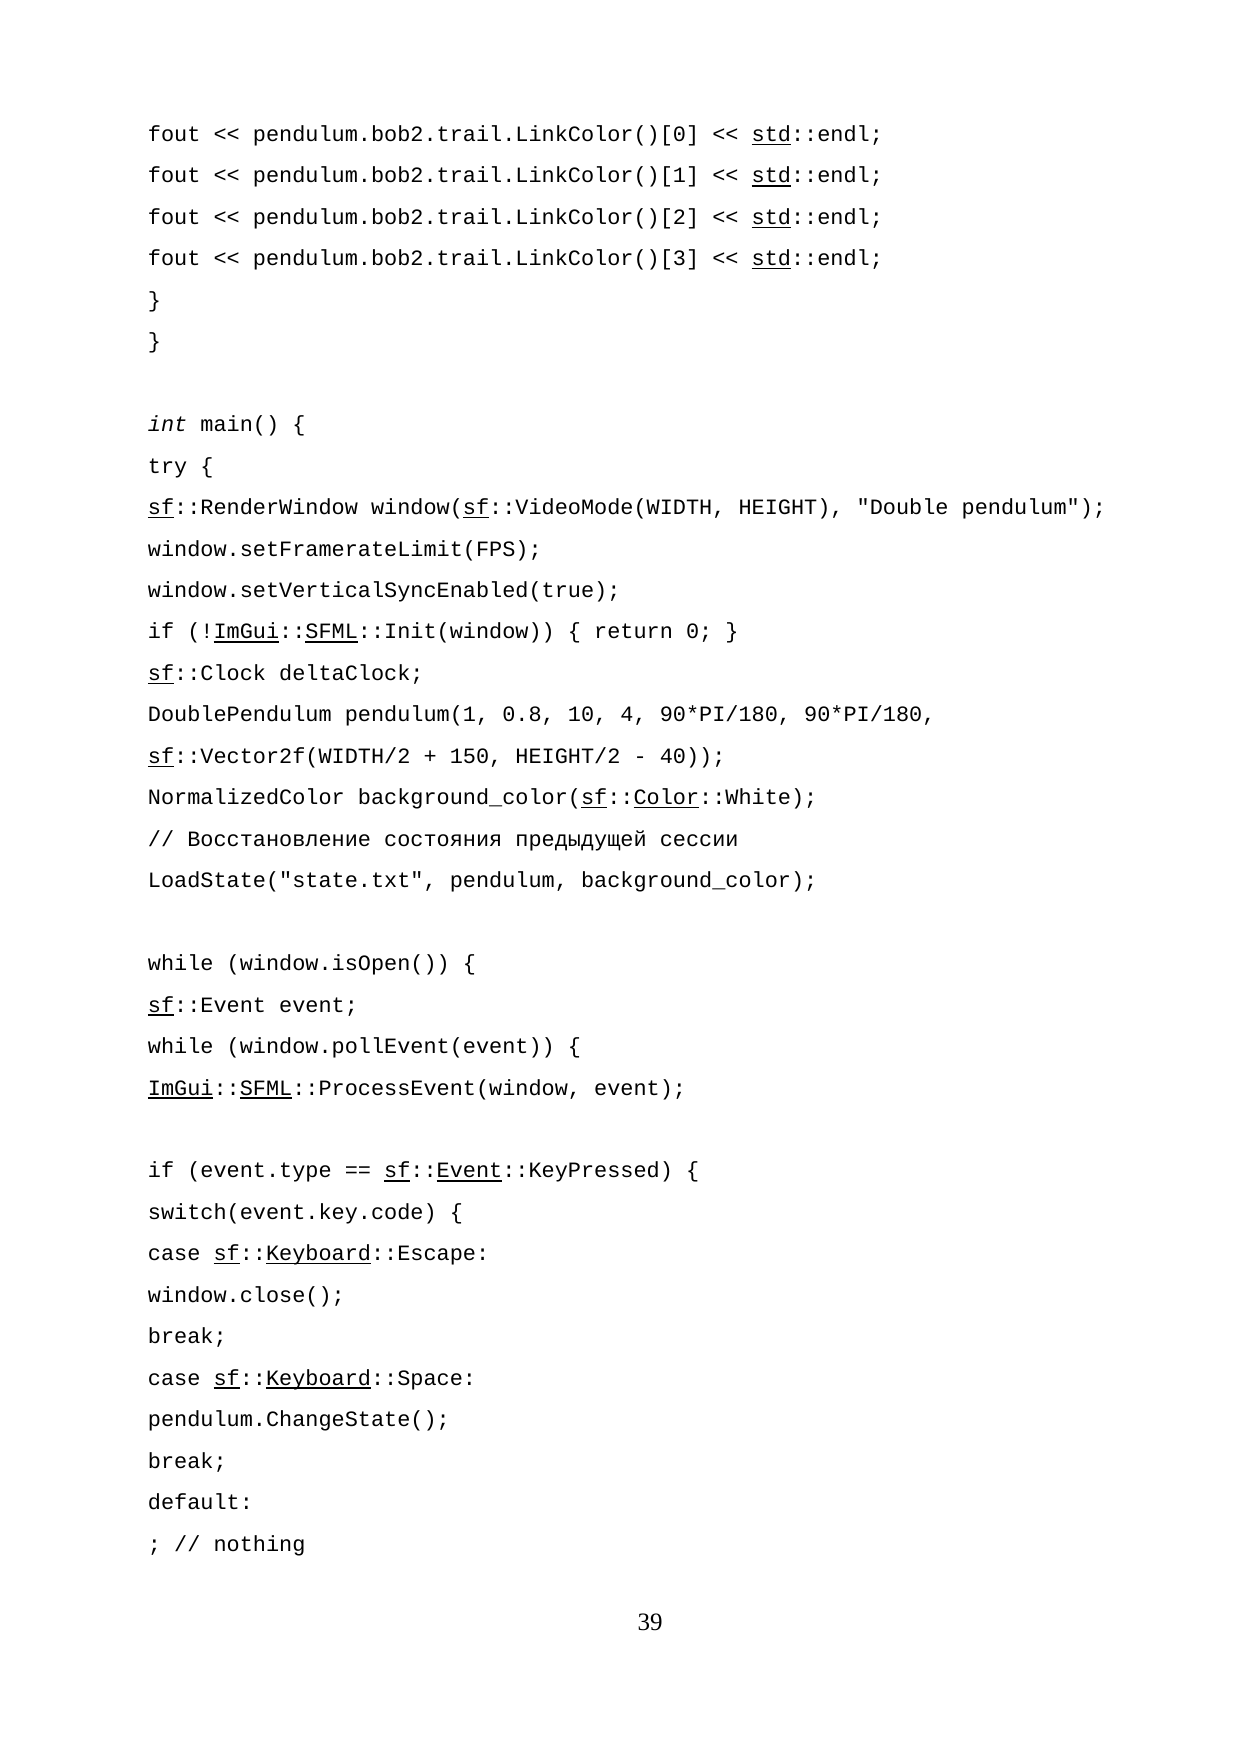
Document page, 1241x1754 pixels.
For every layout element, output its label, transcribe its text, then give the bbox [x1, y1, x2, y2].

text case sf::Keyboard::Space: [148, 1362, 1152, 1392]
text sf::Vector2f(WIDTH/2 + 150, HEIGHT/2 - 40)); [148, 740, 1152, 770]
text DoublePendulum pendulum(1, 0.8, 10, 4, 90*PI/180, 90*PI/180, [148, 699, 1152, 728]
text int main() { [148, 408, 1152, 438]
text while (window.isOpen()) { [148, 947, 1152, 977]
text } [148, 326, 1152, 355]
text break; [148, 1445, 1152, 1475]
text } [148, 284, 1152, 314]
text // Восстановление состояния предыдущей сессии [148, 823, 1152, 853]
text fout << pendulum.bob2.trail.LinkColor()[1] << std::endl; [148, 160, 1152, 189]
text case sf::Keyboard::Escape: [148, 1238, 1152, 1267]
text fout << pendulum.bob2.trail.LinkColor()[2] << std::endl; [148, 201, 1152, 231]
text pendulum.ChangeState(); [148, 1403, 1152, 1433]
text fout << pendulum.bob2.trail.LinkColor()[3] << std::endl; [148, 243, 1152, 272]
text LoadState("state.txt", pendulum, background_color); [148, 864, 1152, 894]
text sf::RenderWindow window(sf::VideoMode(WIDTH, HEIGHT), "Double pendulum"); [148, 491, 1152, 521]
text ; // nothing [148, 1528, 1152, 1558]
text window.setFramerateLimit(FPS); [148, 533, 1152, 563]
text window.close(); [148, 1279, 1152, 1309]
text NormalizedColor background_color(sf::Color::White); [148, 782, 1152, 811]
text if (event.type == sf::Event::KeyPressed) { [148, 1155, 1152, 1184]
text try { [148, 450, 1152, 480]
text sf::Clock deltaClock; [148, 657, 1152, 687]
text break; [148, 1321, 1152, 1350]
text if (!ImGui::SFML::Init(window)) { return 0; } [148, 616, 1152, 646]
text window.setVerticalSyncEnabled(true); [148, 574, 1152, 604]
text while (window.pollEvent(event)) { [148, 1030, 1152, 1060]
text fout << pendulum.bob2.trail.LinkColor()[0] << std::endl; [148, 118, 1152, 148]
text sf::Event event; [148, 989, 1152, 1019]
text ImGui::SFML::ProcessEvent(window, event); [148, 1072, 1152, 1102]
text default: [148, 1486, 1152, 1516]
text switch(event.key.code) { [148, 1196, 1152, 1226]
